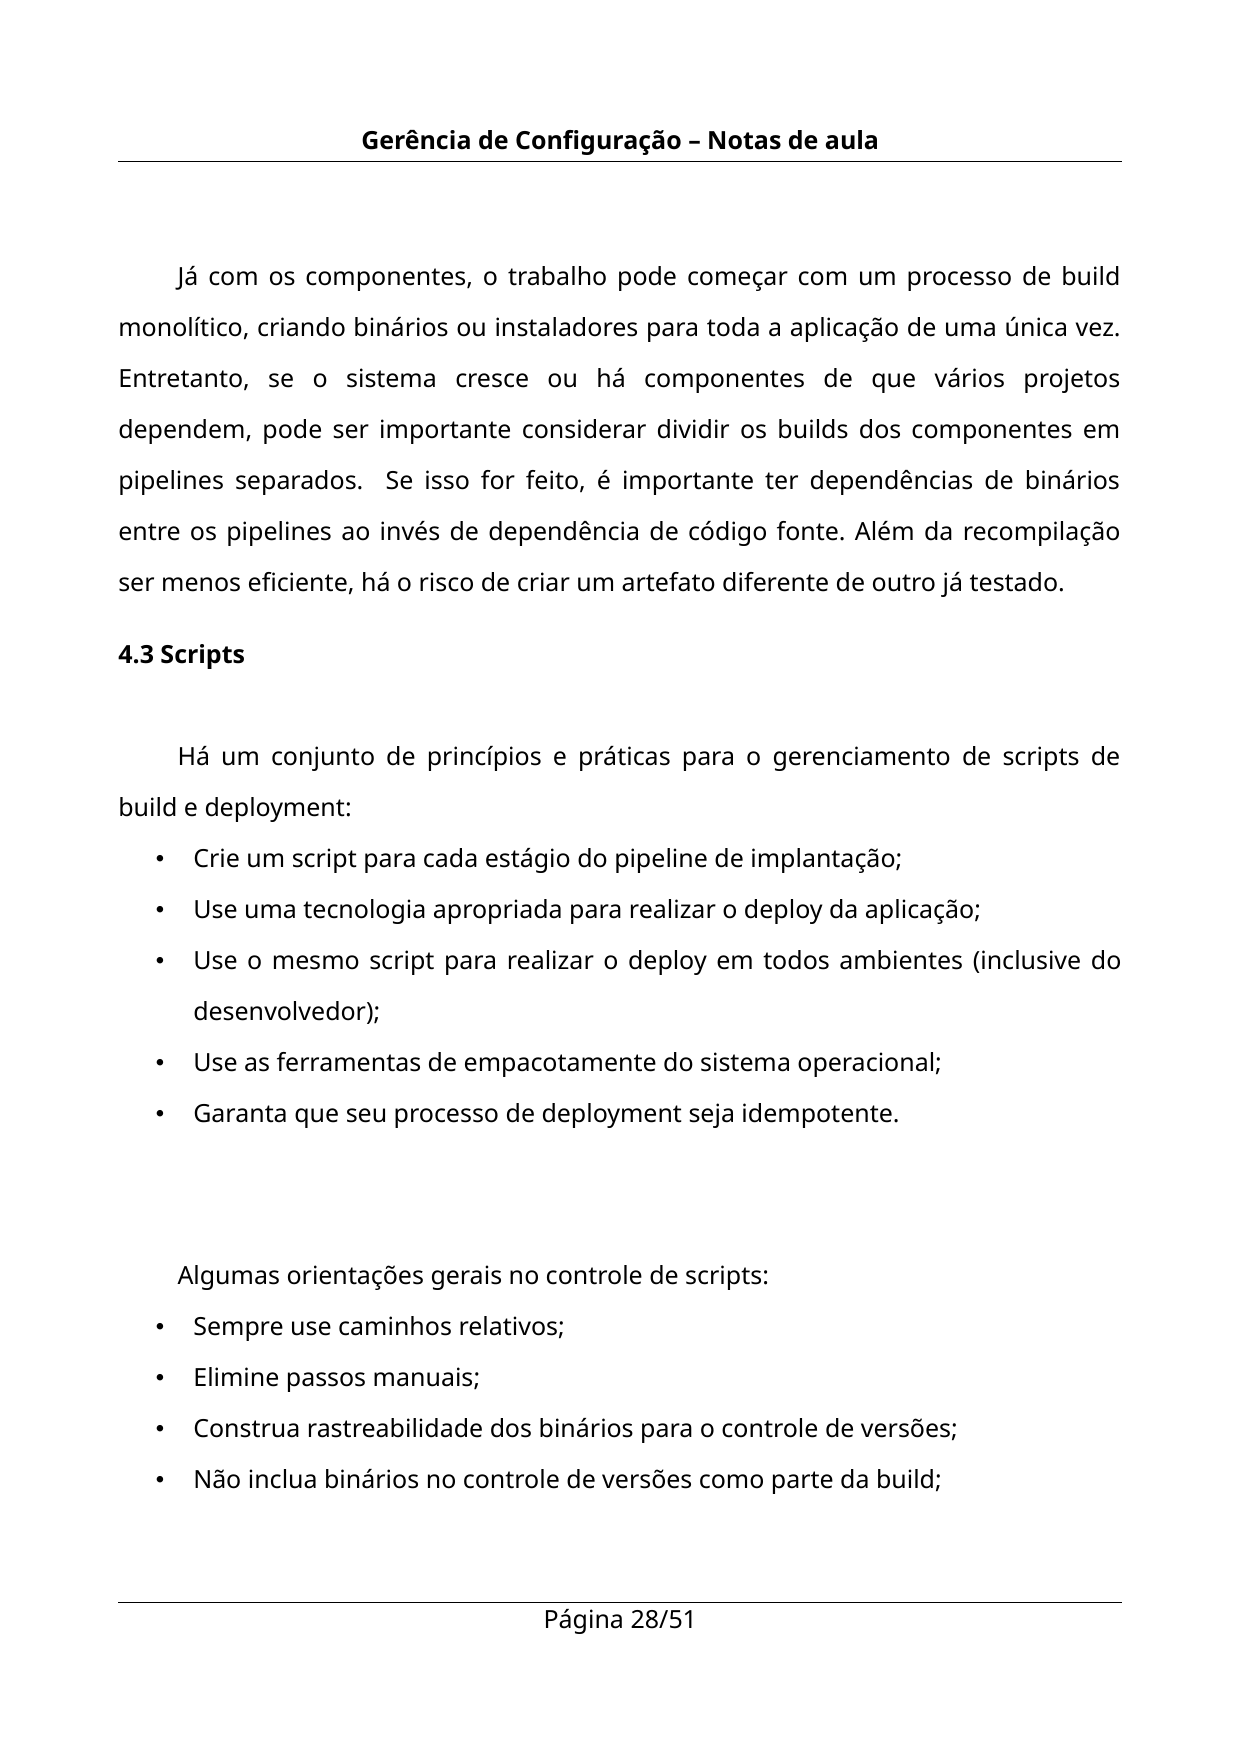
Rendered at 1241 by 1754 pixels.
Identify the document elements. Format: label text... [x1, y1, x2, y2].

list Use o mesmo script para realizar o deploy em todos ambientes (inclusive do desenvolvedor); [156, 943, 1122, 1028]
list Sempre use caminhos relativos; [156, 1309, 1122, 1343]
list Use uma tecnologia apropriada para realizar o deploy da aplicação; [156, 892, 1122, 926]
text Já com os componentes, o trabalho pode começar com um processo de build monolítico, criando binários ou instaladores para toda a aplicação de uma única vez. Entretanto, se o sistema cresce ou há componentes de que vários projetos dependem, pode ser importante considerar dividir os builds dos componentes em pipelines separados. Se isso for feito, é importante ter dependências de binários entre os pipelines ao invés de dependência de código fonte. Além da recompilação ser menos eficiente, há o risco de criar um artefato diferente de outro já testado. [118, 259, 1122, 599]
text Algumas orientações gerais no controle de scripts: [118, 1258, 1122, 1292]
list Garanta que seu processo de deployment seja idempotente. [156, 1096, 1122, 1130]
list Não inclua binários no controle de versões como parte da build; [156, 1462, 1122, 1496]
list Construa rastreabilidade dos binários para o controle de versões; [156, 1411, 1122, 1445]
subtitle 4.3 Scripts [118, 637, 1122, 671]
text Há um conjunto de princípios e práticas para o gerenciamento de scripts de build e deployment: [118, 739, 1122, 824]
list Crie um script para cada estágio do pipeline de implantação; [156, 841, 1122, 875]
list Use as ferramentas de empacotamente do sistema operacional; [156, 1045, 1122, 1079]
list Elimine passos manuais; [156, 1360, 1122, 1394]
